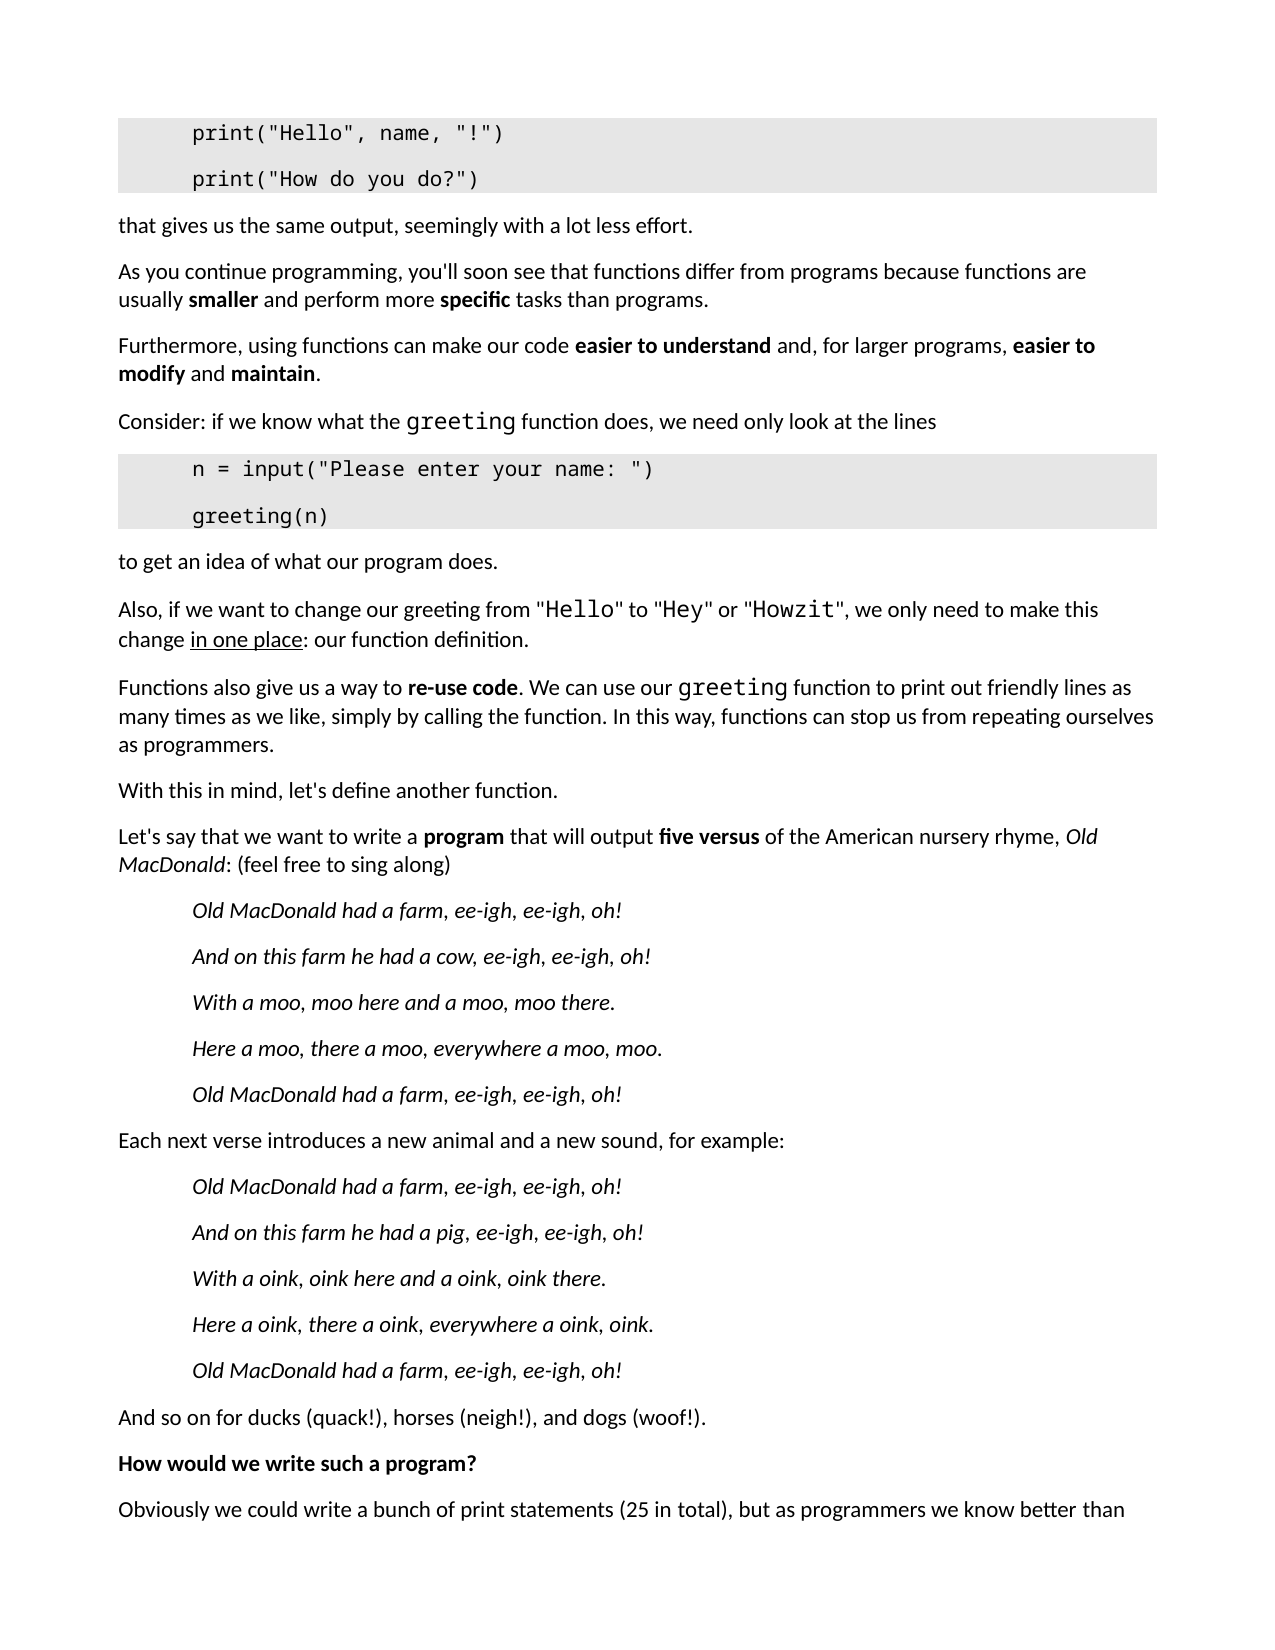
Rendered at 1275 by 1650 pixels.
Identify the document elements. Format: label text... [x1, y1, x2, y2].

text Here a oink, there a oink, everywhere a oink, oink. [118, 1311, 1157, 1338]
text As you continue programming, you'll soon see that functions differ from programs because functions are usually smaller and perform more specific tasks than programs. [118, 257, 1157, 313]
text print("Hello", name, "!") [118, 118, 1157, 147]
text And on this farm he had a cow, ee-igh, ee-igh, oh! [118, 942, 1157, 970]
text How would we write such a program? [118, 1449, 1157, 1477]
text Old MacDonald had a farm, ee-igh, ee-igh, oh! [118, 1172, 1157, 1200]
text Obviously we could write a bunch of print statements (25 in total), but as programmers we know better than [118, 1495, 1157, 1523]
text Consider: if we know what the greeting function does, we need only look at the lines [118, 405, 1157, 436]
text n = input("Please enter your name: ") [118, 454, 1157, 483]
text With a oink, oink here and a oink, oink there. [118, 1264, 1157, 1292]
text Furthermore, using functions can make our code easier to understand and, for larger programs, easier to modify and maintain. [118, 331, 1157, 387]
text Old MacDonald had a farm, ee-igh, ee-igh, oh! [118, 896, 1157, 924]
text Here a moo, there a moo, everywhere a moo, moo. [118, 1034, 1157, 1062]
text Functions also give us a way to re-use code. We can use our greeting function to print out friendly lines as many times as we like, simply by calling the function. In this way, functions can stop us from repeating ourselves as programmers. [118, 671, 1157, 758]
text to get an idea of what our program does. [118, 547, 1157, 575]
text Old MacDonald had a farm, ee-igh, ee-igh, oh! [118, 1357, 1157, 1384]
text print("How do you do?") [118, 164, 1157, 193]
text And on this farm he had a pig, ee-igh, ee-igh, oh! [118, 1218, 1157, 1246]
text that gives us the same output, seemingly with a lot less effort. [118, 211, 1157, 239]
text greeting(n) [118, 501, 1157, 529]
text Each next verse introduces a new animal and a new sound, for example: [118, 1126, 1157, 1154]
text With this in mind, let's define another function. [118, 776, 1157, 804]
text Also, if we want to change our greeting from "Hello" to "Hey" or "Howzit", we only need to make this change in one place: our function definition. [118, 593, 1157, 653]
text Let's say that we want to write a program that will output five versus of the American nursery rhyme, Old MacDonald: (feel free to sing along) [118, 822, 1157, 878]
text And so on for ducks (quack!), horses (neigh!), and dogs (woof!). [118, 1403, 1157, 1431]
text With a moo, moo here and a moo, moo there. [118, 988, 1157, 1016]
text Old MacDonald had a farm, ee-igh, ee-igh, oh! [118, 1080, 1157, 1108]
